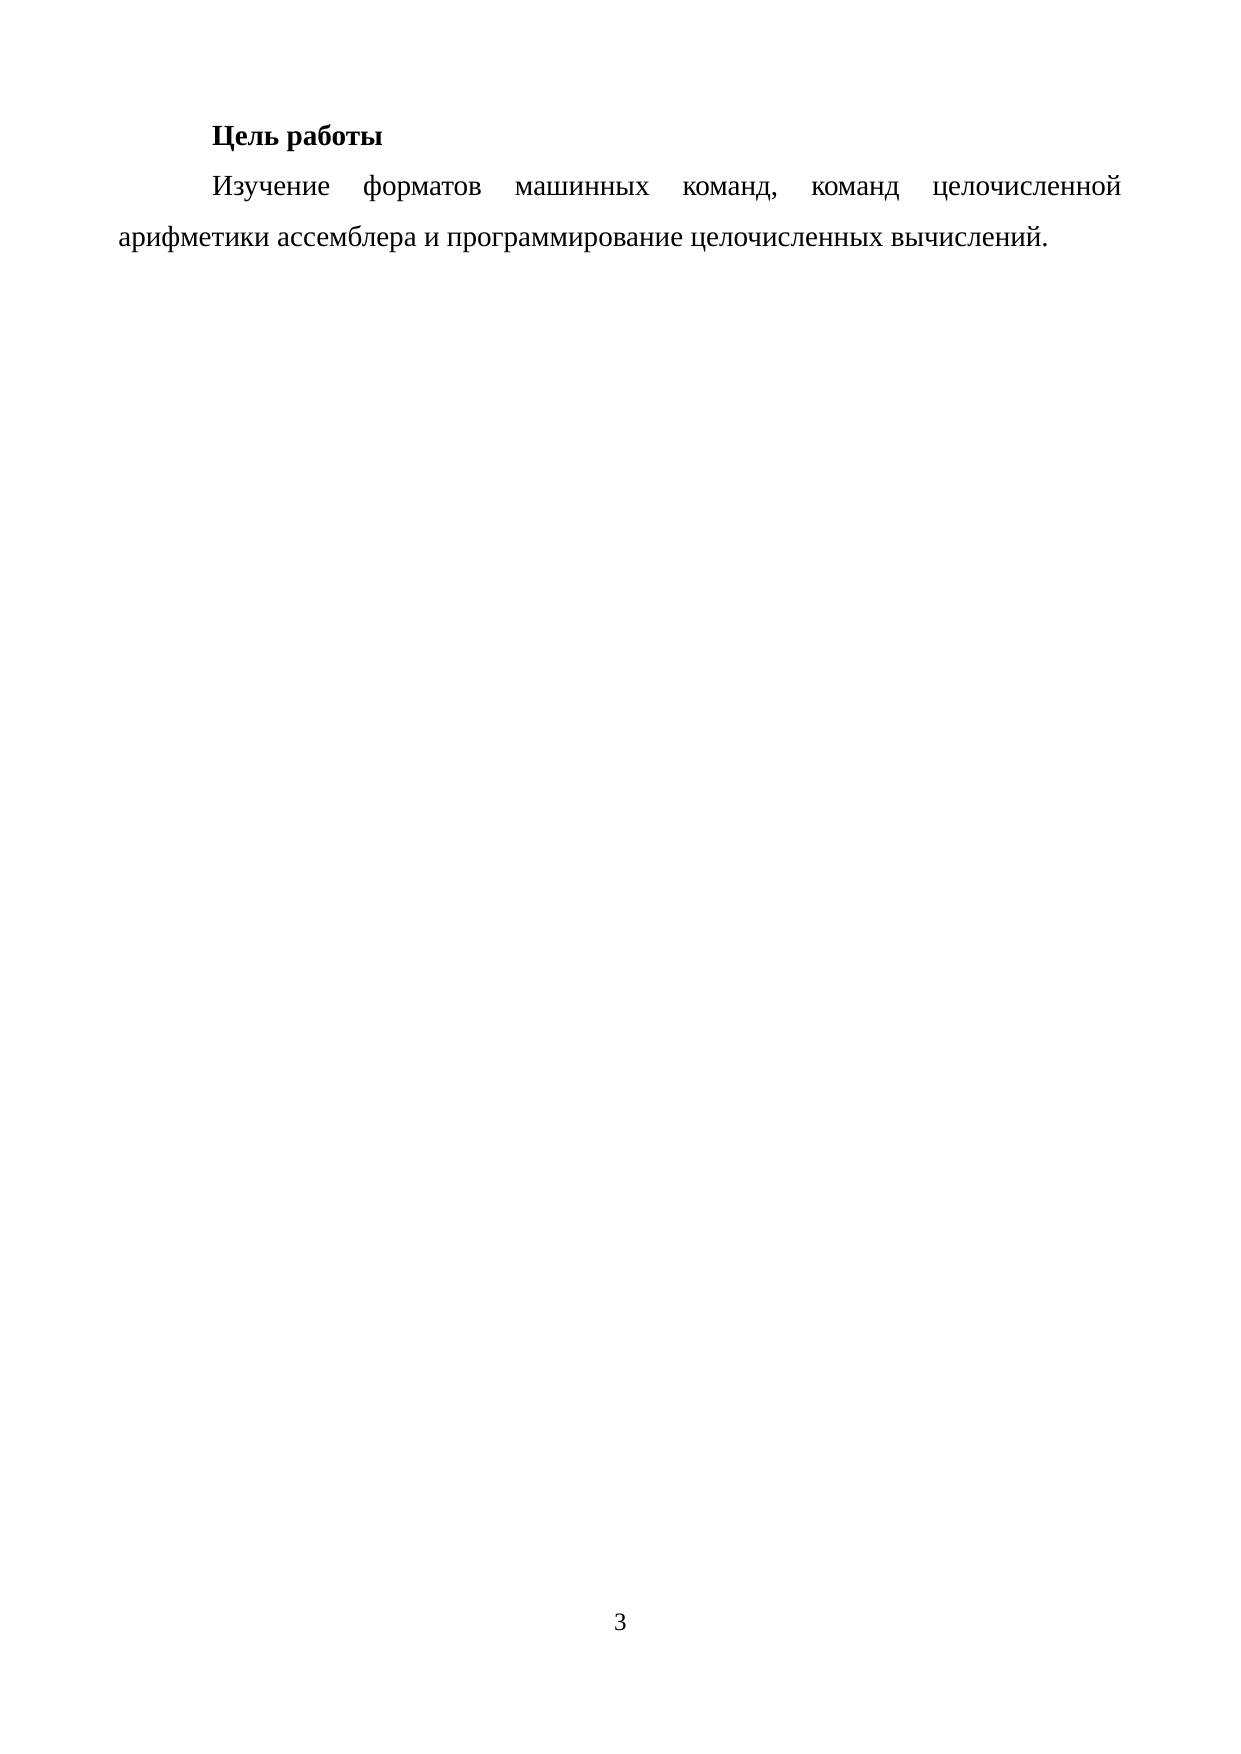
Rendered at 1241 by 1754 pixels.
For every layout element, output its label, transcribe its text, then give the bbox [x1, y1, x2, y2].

text Изучение форматов машинных команд, команд целочисленной арифметики ассемблера и программирование целочисленных вычислений. [118, 168, 1122, 252]
subtitle Цель работы [118, 118, 1122, 152]
